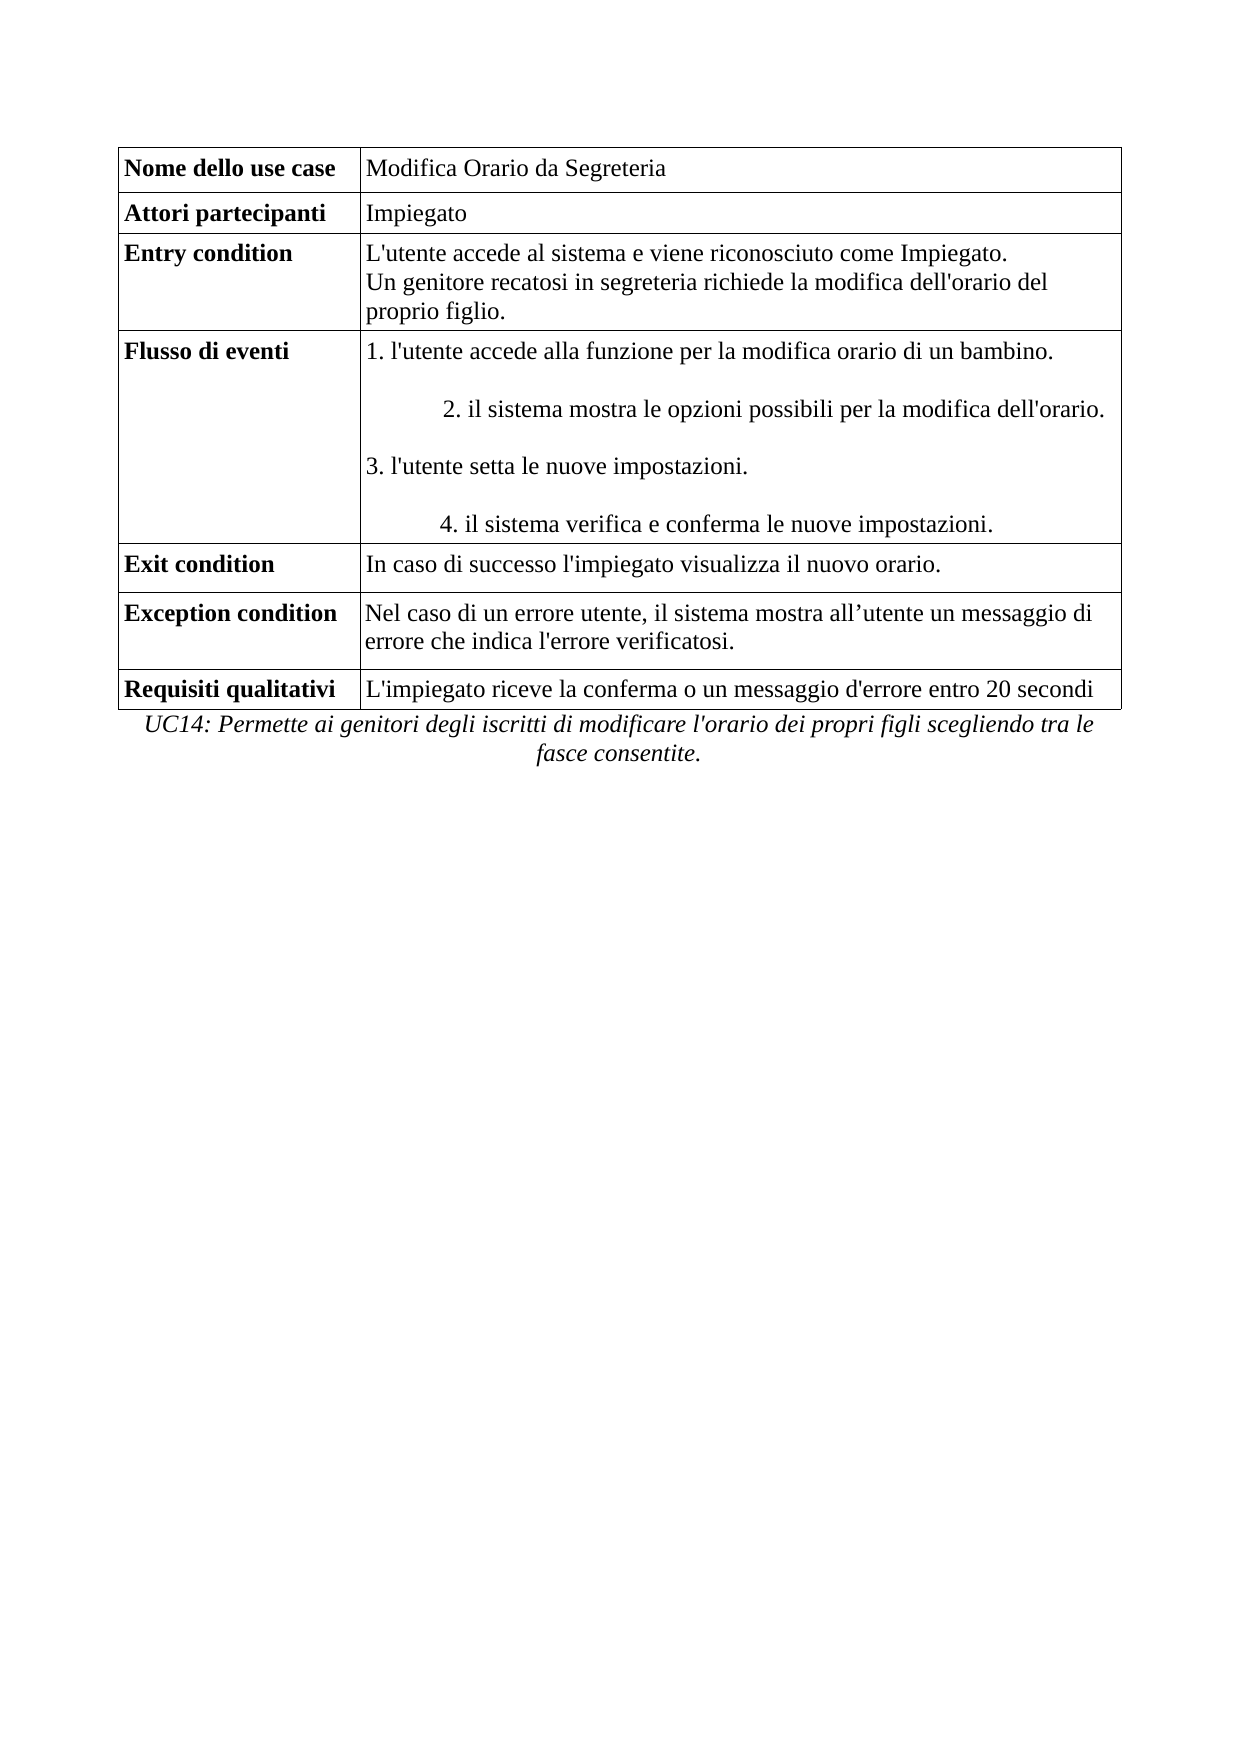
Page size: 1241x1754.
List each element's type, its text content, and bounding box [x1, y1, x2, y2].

table_cell 1. l'utente accede alla funzione per la modifica orario di un bambino. 2. il sistema mostra le opzioni possibili per la modifica dell'orario. 3. l'utente setta le nuove impostazioni. 4. il sistema verifica e conferma le nuove impostazioni. [361, 331, 1121, 543]
table_cell Flusso di eventi [119, 331, 360, 543]
table_cell Entry condition [119, 234, 360, 330]
table_cell L'impiegato riceve la conferma o un messaggio d'errore entro 20 secondi [361, 670, 1121, 709]
table_cell Impiegato [361, 193, 1121, 232]
table_header Nome dello use case [119, 148, 360, 192]
text UC14: Permette ai genitori degli iscritti di modificare l'orario dei propri figli scegliendo tra le fasce consentite. [118, 709, 1122, 766]
table_cell Exception condition [119, 593, 360, 668]
table_cell Attori partecipanti [119, 193, 360, 232]
table_cell L'utente accede al sistema e viene riconosciuto come Impiegato. Un genitore recatosi in segreteria richiede la modifica dell'orario del proprio figlio. [361, 234, 1121, 330]
table_header Modifica Orario da Segreteria [361, 148, 1121, 192]
table_cell In caso di successo l'impiegato visualizza il nuovo orario. [361, 544, 1121, 592]
table_cell Nel caso di un errore utente, il sistema mostra all’utente un messaggio di errore che indica l'errore verificatosi. [361, 593, 1121, 668]
table_cell Requisiti qualitativi [119, 670, 360, 709]
table_cell Exit condition [119, 544, 360, 592]
